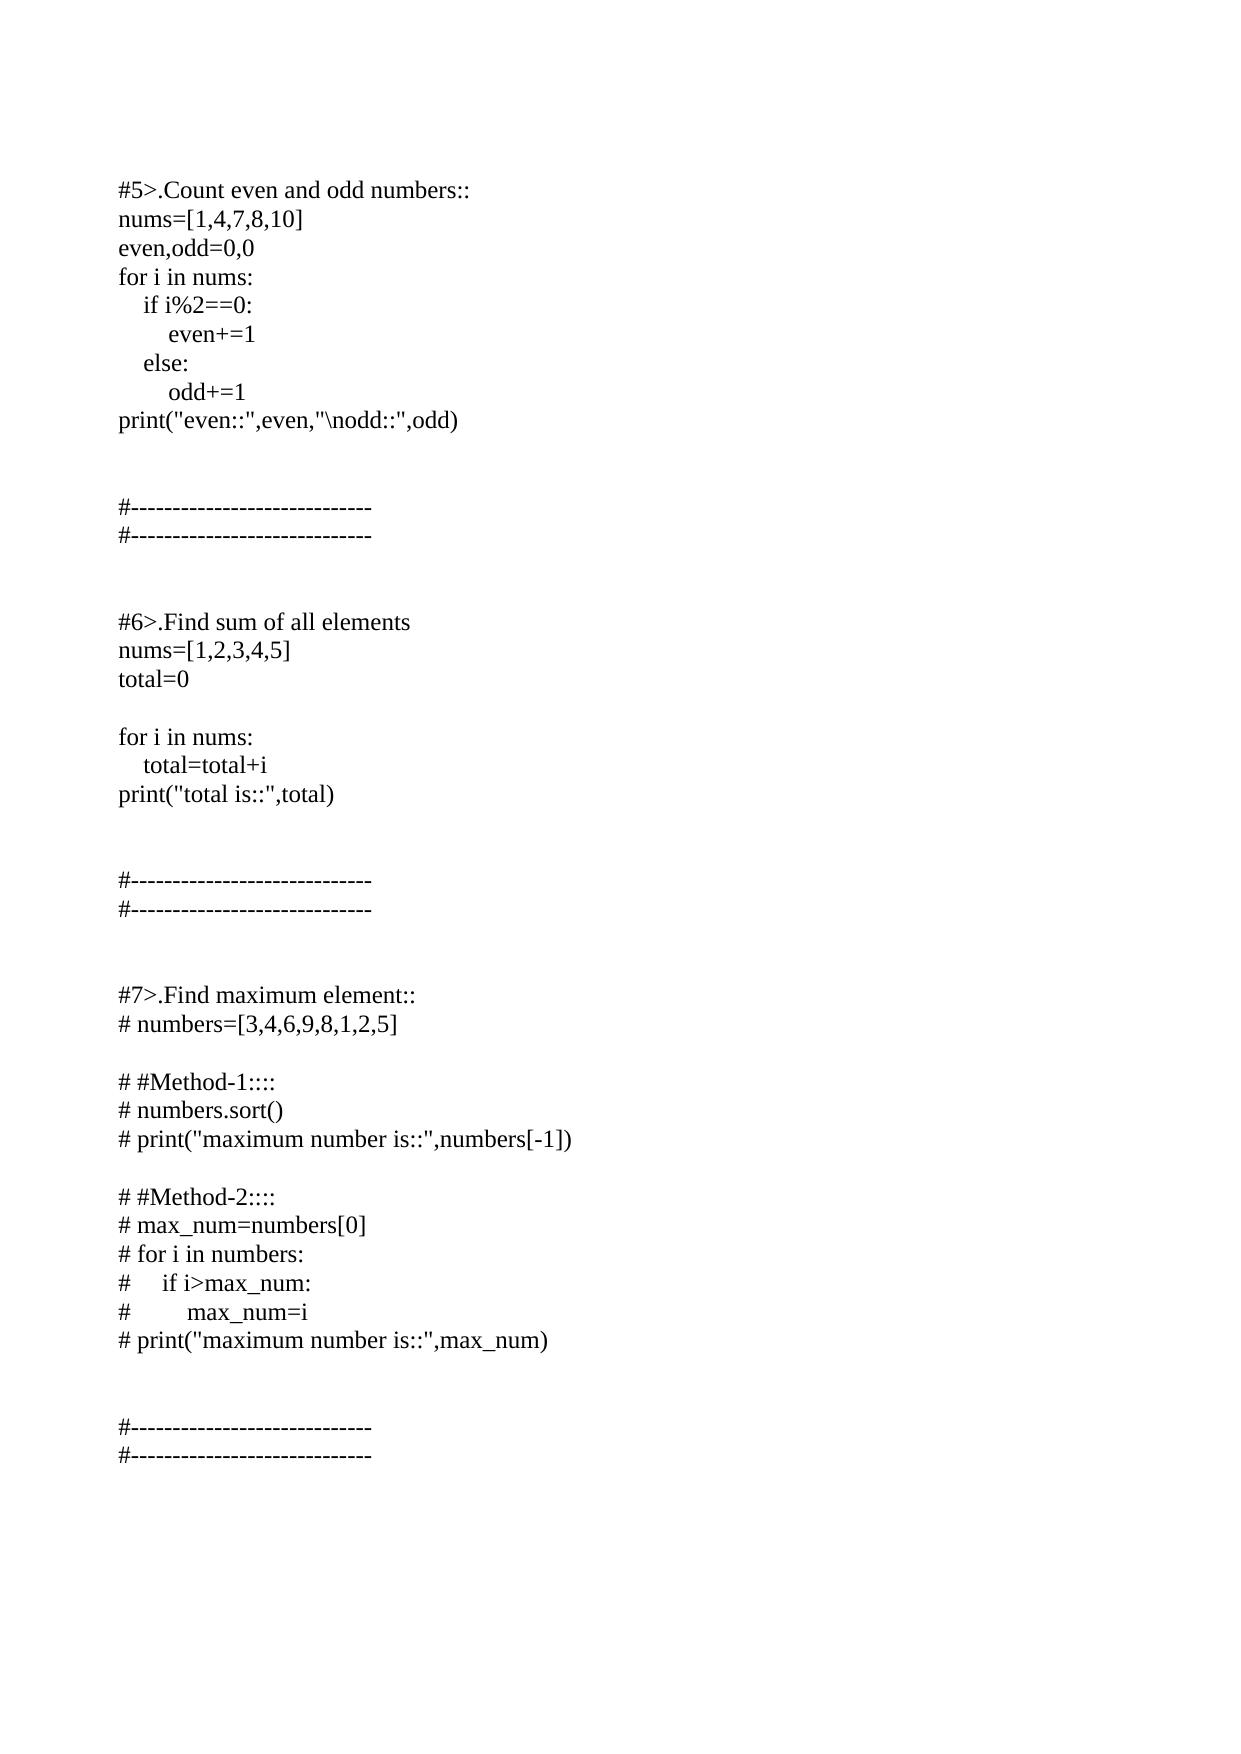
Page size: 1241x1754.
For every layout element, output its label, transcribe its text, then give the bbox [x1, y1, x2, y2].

text # if i>max_num: [118, 1268, 1122, 1297]
text if i%2==0: [118, 291, 1122, 319]
text nums=[1,2,3,4,5] [118, 636, 1122, 664]
text odd+=1 [118, 377, 1122, 406]
text #5>.Count even and odd numbers:: [118, 176, 1122, 204]
text # numbers=[3,4,6,9,8,1,2,5] [118, 1009, 1122, 1038]
text # max_num=i [118, 1297, 1122, 1326]
text # #Method-2:::: [118, 1182, 1122, 1211]
text # numbers.sort() [118, 1096, 1122, 1124]
text #----------------------------- [118, 866, 1122, 894]
text for i in nums: [118, 262, 1122, 291]
text #----------------------------- [118, 521, 1122, 549]
text #----------------------------- [118, 1441, 1122, 1469]
text # for i in numbers: [118, 1239, 1122, 1268]
text # #Method-1:::: [118, 1067, 1122, 1096]
text #----------------------------- [118, 492, 1122, 521]
text # max_num=numbers[0] [118, 1211, 1122, 1239]
text # print("maximum number is::",numbers[-1]) [118, 1124, 1122, 1153]
text #----------------------------- [118, 1412, 1122, 1441]
text #6>.Find sum of all elements [118, 607, 1122, 636]
text print("total is::",total) [118, 779, 1122, 808]
text nums=[1,4,7,8,10] [118, 204, 1122, 233]
text else: [118, 348, 1122, 377]
text total=0 [118, 664, 1122, 693]
text even,odd=0,0 [118, 233, 1122, 262]
text even+=1 [118, 319, 1122, 348]
text for i in nums: [118, 722, 1122, 751]
text # print("maximum number is::",max_num) [118, 1326, 1122, 1354]
text #----------------------------- [118, 894, 1122, 923]
text #7>.Find maximum element:: [118, 981, 1122, 1009]
text print("even::",even,"\nodd::",odd) [118, 406, 1122, 434]
text total=total+i [118, 751, 1122, 779]
